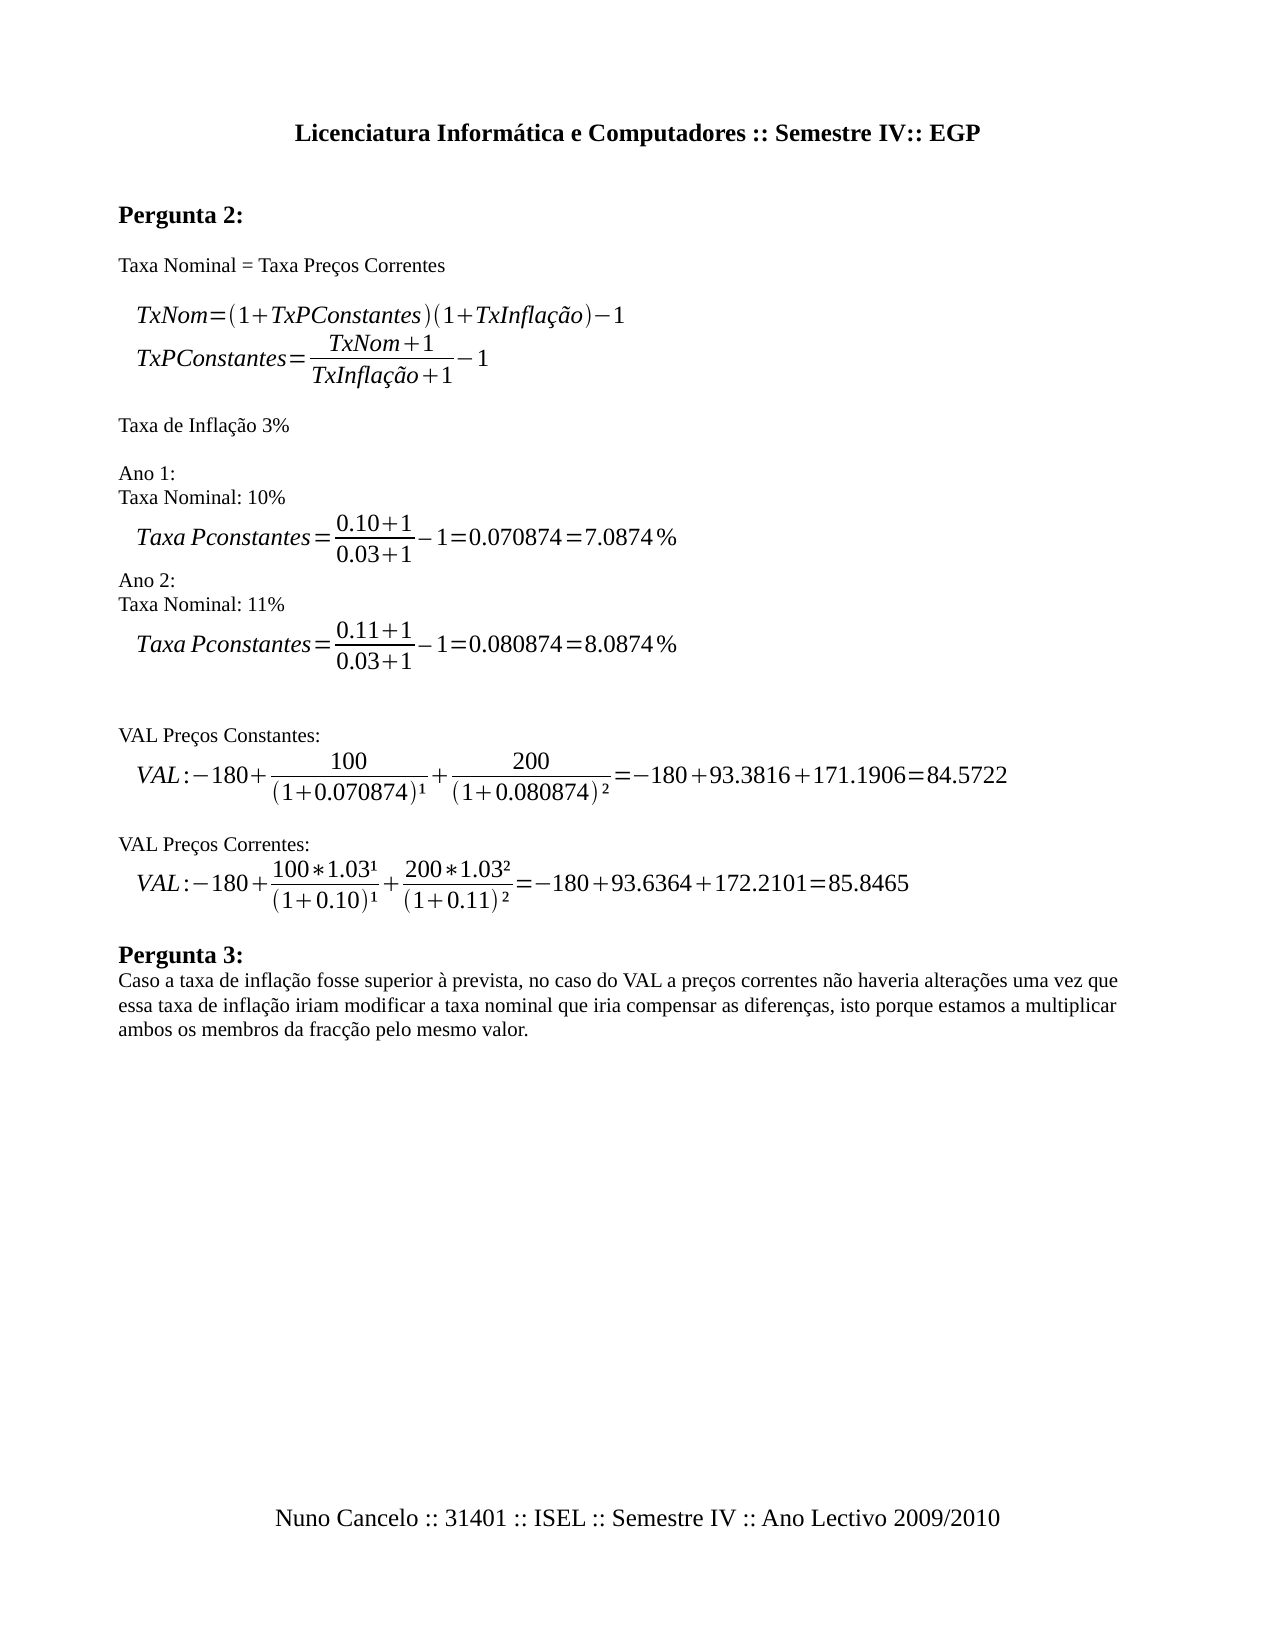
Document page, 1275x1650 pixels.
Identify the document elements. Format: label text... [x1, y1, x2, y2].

text VAL Preços Correntes: [118, 831, 1157, 856]
text Taxa Nominal: 11% [118, 592, 1157, 616]
text Taxa Nominal = Taxa Preços Correntes [118, 253, 1157, 277]
text Pergunta 3: [118, 940, 1157, 968]
text Taxa Nominal: 10% [118, 485, 1157, 509]
text Pergunta 2: [118, 200, 1157, 229]
text Ano 1: [118, 461, 1157, 485]
text Taxa de Inflação 3% [118, 413, 1157, 437]
text VAL Preços Constantes: [118, 723, 1157, 747]
text Ano 2: [118, 568, 1157, 592]
text Caso a taxa de inflação fosse superior à prevista, no caso do VAL a preços correntes não haveria alterações uma vez que essa taxa de inflação iriam modificar a taxa nominal que iria compensar as diferenças, isto porque estamos a multiplicar ambos os membros da fracção pelo mesmo valor. [118, 968, 1157, 1041]
